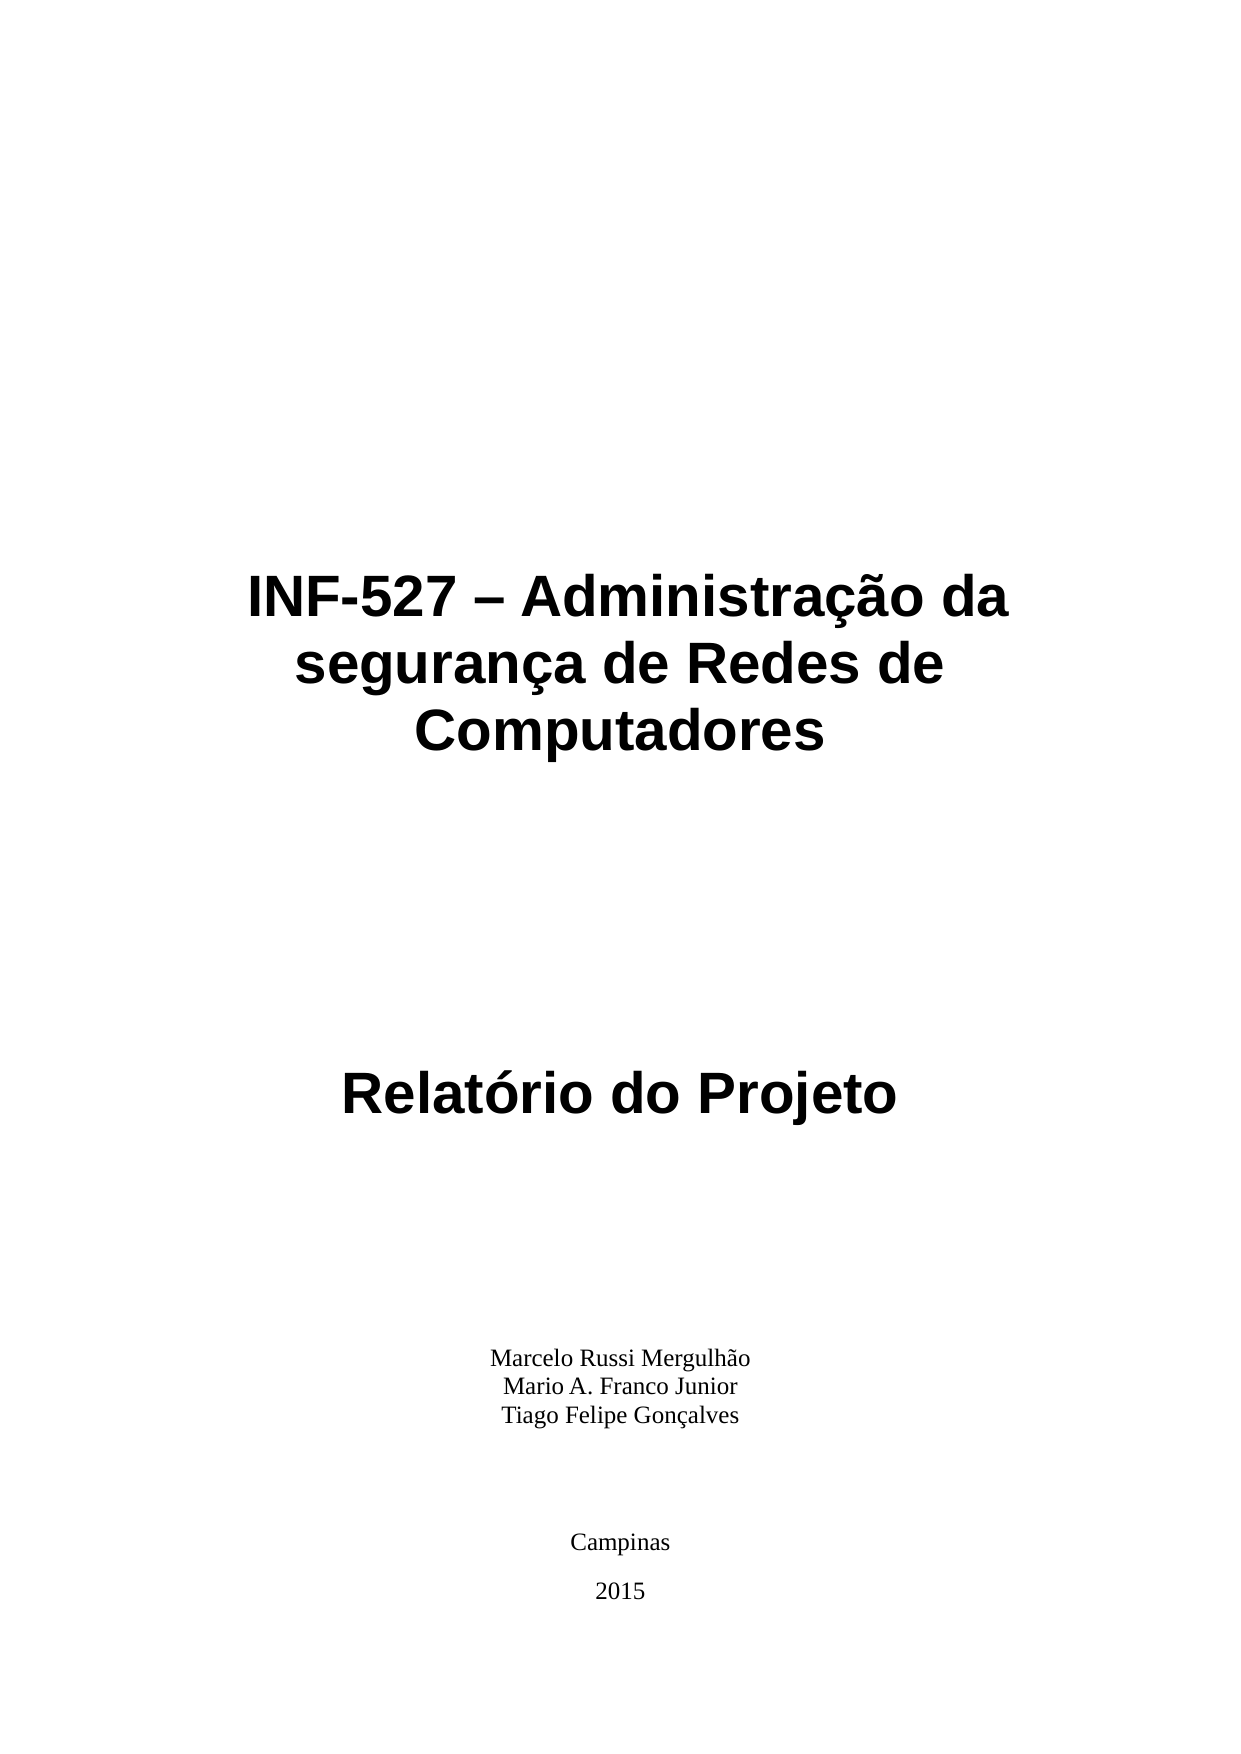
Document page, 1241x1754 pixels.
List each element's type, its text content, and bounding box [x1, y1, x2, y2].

text Mario A. Franco Junior [118, 1371, 1122, 1400]
text Marcelo Russi Mergulhão [118, 1343, 1122, 1371]
title INF-527 – Administração da segurança de Redes de Computadores [118, 561, 1122, 763]
subtitle 2015 [118, 1576, 1122, 1605]
text Tiago Felipe Gonçalves [118, 1400, 1122, 1429]
title Relatório do Projeto [118, 1058, 1122, 1126]
subtitle Campinas [118, 1527, 1122, 1556]
